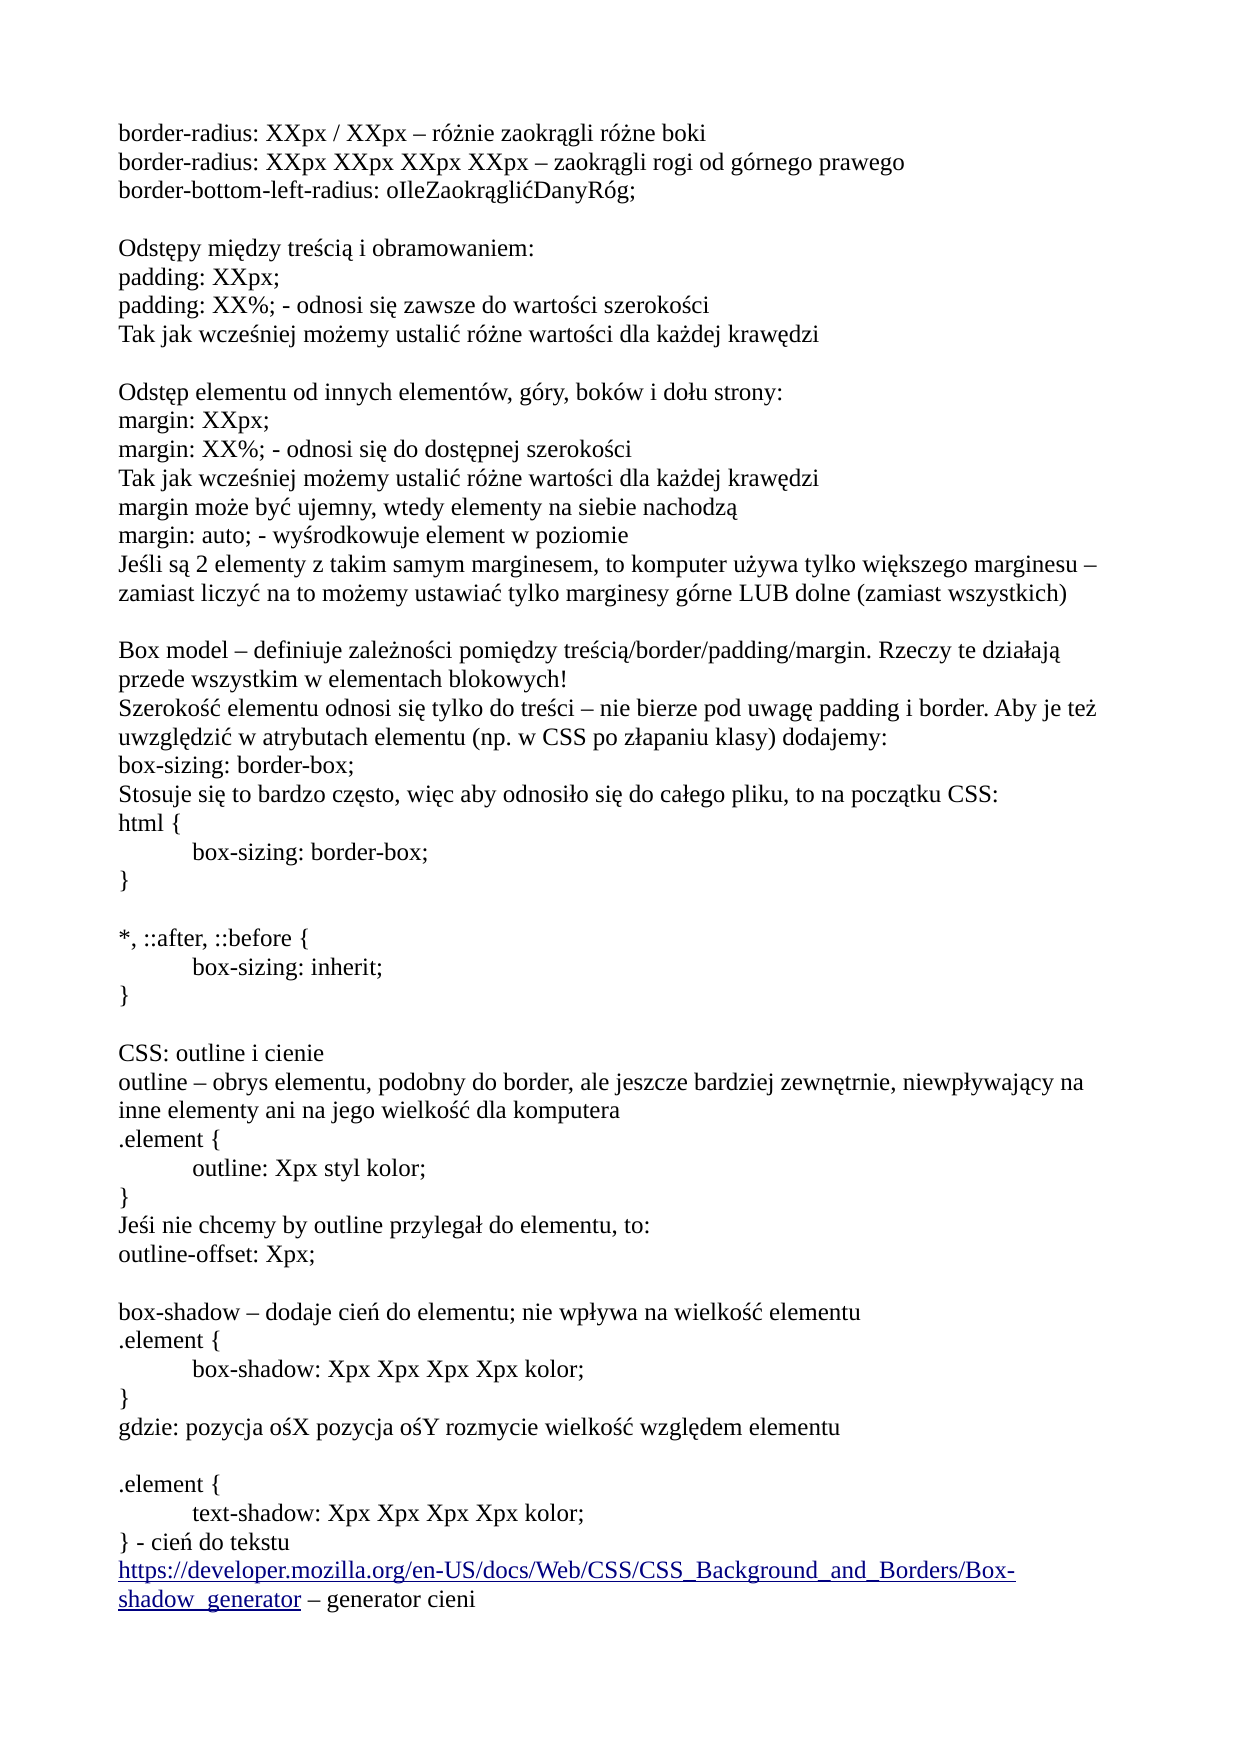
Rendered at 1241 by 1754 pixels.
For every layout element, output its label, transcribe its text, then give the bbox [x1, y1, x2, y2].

text outline – obrys elementu, podobny do border, ale jeszcze bardziej zewnętrnie, niewpływający na inne elementy ani na jego wielkość dla komputera [118, 1067, 1122, 1124]
text outline-offset: Xpx; [118, 1239, 1122, 1268]
text Tak jak wcześniej możemy ustalić różne wartości dla każdej krawędzi [118, 463, 1122, 492]
text CSS: outline i cienie [118, 1038, 1122, 1067]
text html { [118, 808, 1122, 837]
text Box model – definiuje zależności pomiędzy treścią/border/padding/margin. Rzeczy te działają przede wszystkim w elementach blokowych! [118, 636, 1122, 693]
text https://developer.mozilla.org/en-US/docs/Web/CSS/CSS_Background_and_Borders/Box-shadow_generator – generator cieni [118, 1556, 1122, 1613]
text border-bottom-left-radius: oIleZaokrąglićDanyRóg; [118, 176, 1122, 204]
text border-radius: XXpx / XXpx – różnie zaokrągli różne boki [118, 118, 1122, 147]
text Odstęp elementu od innych elementów, góry, boków i dołu strony: [118, 377, 1122, 406]
text Stosuje się to bardzo często, więc aby odnosiło się do całego pliku, to na początku CSS: [118, 779, 1122, 808]
text margin może być ujemny, wtedy elementy na siebie nachodzą [118, 492, 1122, 521]
text margin: XXpx; [118, 406, 1122, 434]
text padding: XXpx; [118, 262, 1122, 291]
text Jeśi nie chcemy by outline przylegał do elementu, to: [118, 1211, 1122, 1239]
text box-shadow – dodaje cień do elementu; nie wpływa na wielkość elementu [118, 1297, 1122, 1326]
text outline: Xpx styl kolor; [118, 1153, 1122, 1182]
text padding: XX%; - odnosi się zawsze do wartości szerokości [118, 291, 1122, 319]
text Szerokość elementu odnosi się tylko do treści – nie bierze pod uwagę padding i border. Aby je też uwzględzić w atrybutach elementu (np. w CSS po złapaniu klasy) dodajemy: [118, 693, 1122, 751]
text gdzie: pozycja ośX pozycja ośY rozmycie wielkość względem elementu [118, 1412, 1122, 1441]
text } [118, 866, 1122, 894]
text box-shadow: Xpx Xpx Xpx Xpx kolor; [118, 1354, 1122, 1383]
text .element { [118, 1326, 1122, 1354]
text text-shadow: Xpx Xpx Xpx Xpx kolor; [118, 1498, 1122, 1527]
text .element { [118, 1469, 1122, 1498]
text box-sizing: border-box; [118, 837, 1122, 866]
text } [118, 1182, 1122, 1211]
text .element { [118, 1124, 1122, 1153]
text margin: XX%; - odnosi się do dostępnej szerokości [118, 434, 1122, 463]
text *, ::after, ::before { [118, 923, 1122, 952]
text box-sizing: border-box; [118, 751, 1122, 779]
text } [118, 1383, 1122, 1412]
text Jeśli są 2 elementy z takim samym marginesem, to komputer używa tylko większego marginesu – zamiast liczyć na to możemy ustawiać tylko marginesy górne LUB dolne (zamiast wszystkich) [118, 549, 1122, 607]
text margin: auto; - wyśrodkowuje element w poziomie [118, 521, 1122, 549]
text box-sizing: inherit; [118, 952, 1122, 981]
text border-radius: XXpx XXpx XXpx XXpx – zaokrągli rogi od górnego prawego [118, 147, 1122, 176]
text Tak jak wcześniej możemy ustalić różne wartości dla każdej krawędzi [118, 319, 1122, 348]
text } - cień do tekstu [118, 1527, 1122, 1556]
text Odstępy między treścią i obramowaniem: [118, 233, 1122, 262]
text } [118, 981, 1122, 1009]
